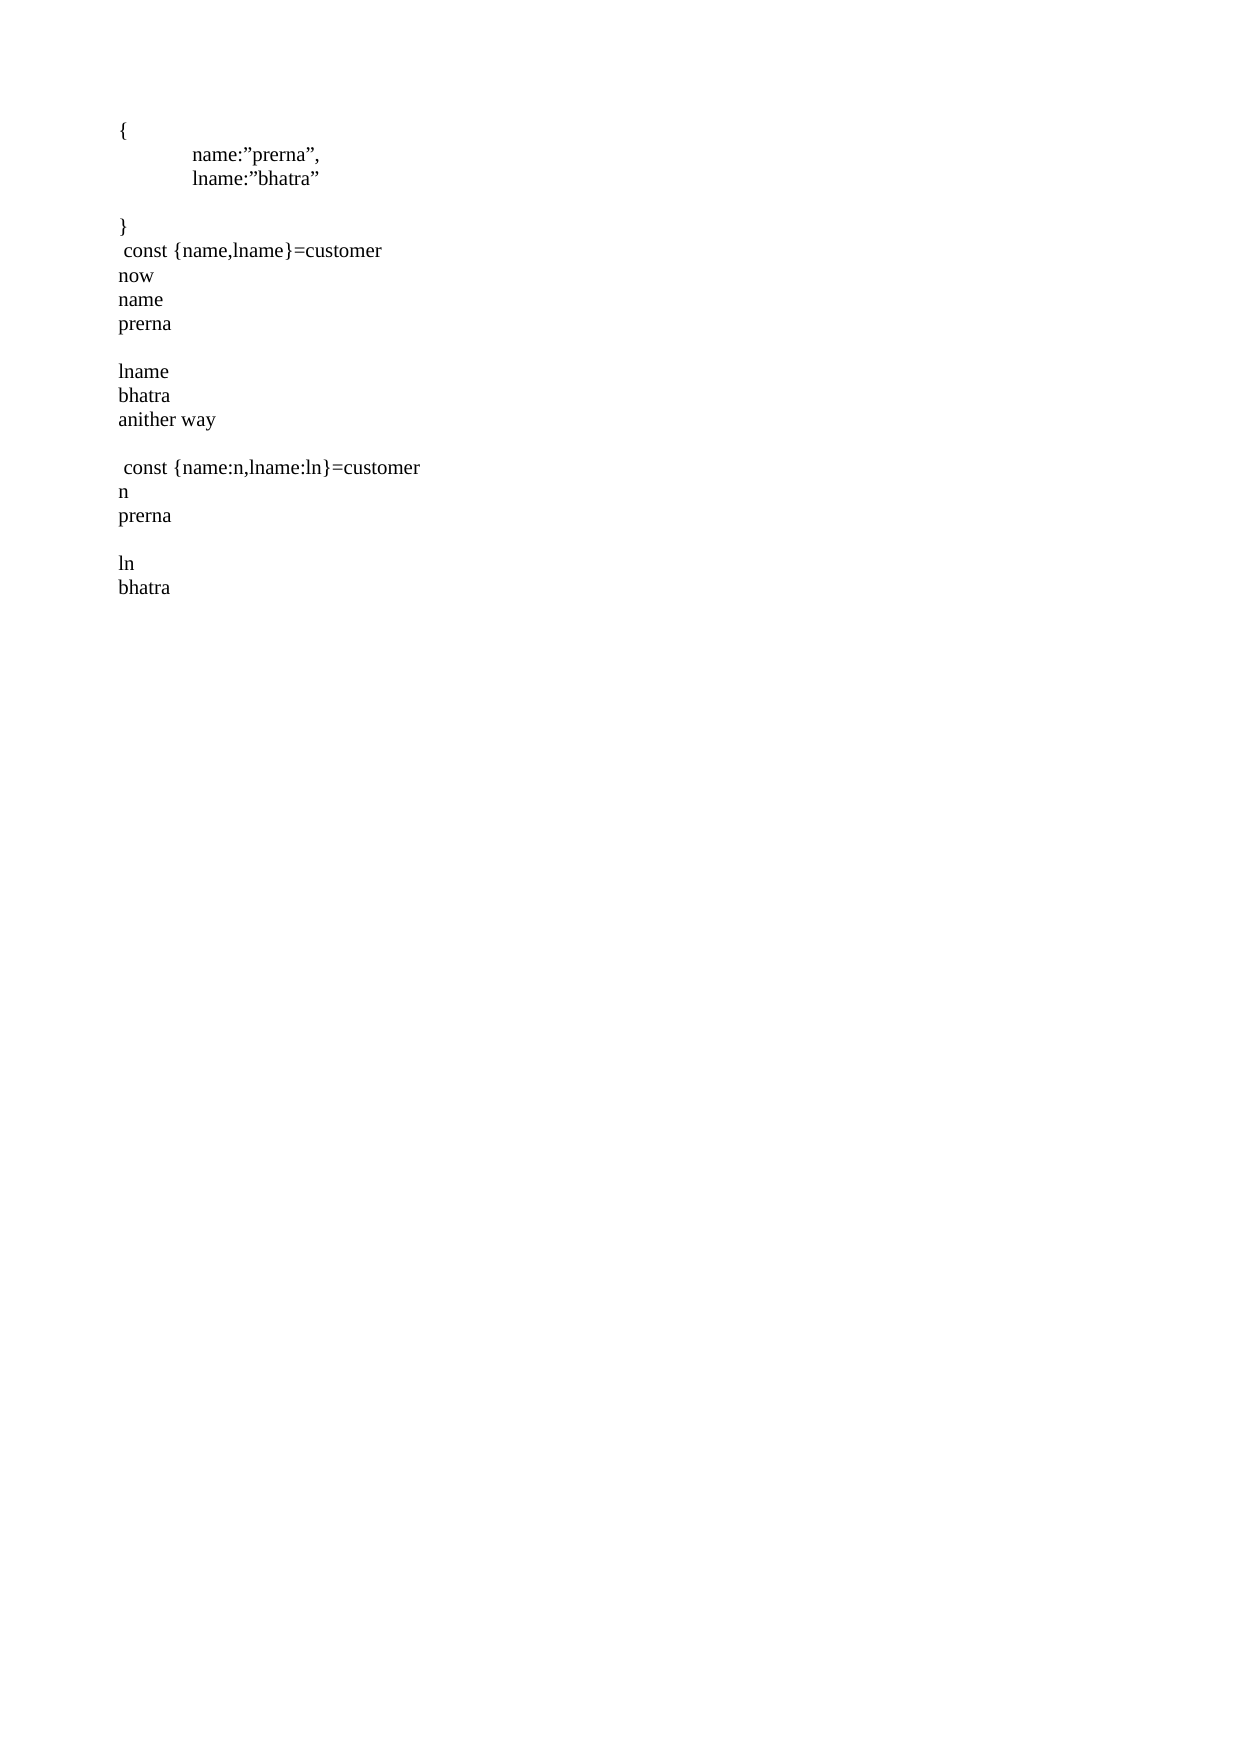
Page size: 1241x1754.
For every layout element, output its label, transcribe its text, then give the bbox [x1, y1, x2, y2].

text n [118, 479, 1122, 503]
text ln [118, 551, 1122, 575]
text bhatra [118, 575, 1122, 599]
text bhatra [118, 383, 1122, 407]
text name [118, 287, 1122, 311]
text prerna [118, 311, 1122, 335]
text const {name,lname}=customer [118, 238, 1122, 262]
text lname:”bhatra” [118, 166, 1122, 190]
text lname [118, 359, 1122, 383]
text anither way [118, 407, 1122, 431]
text const {name:n,lname:ln}=customer [118, 455, 1122, 479]
text name:”prerna”, [118, 142, 1122, 166]
text now [118, 262, 1122, 287]
text { [118, 118, 1122, 142]
text } [118, 214, 1122, 238]
text prerna [118, 503, 1122, 527]
